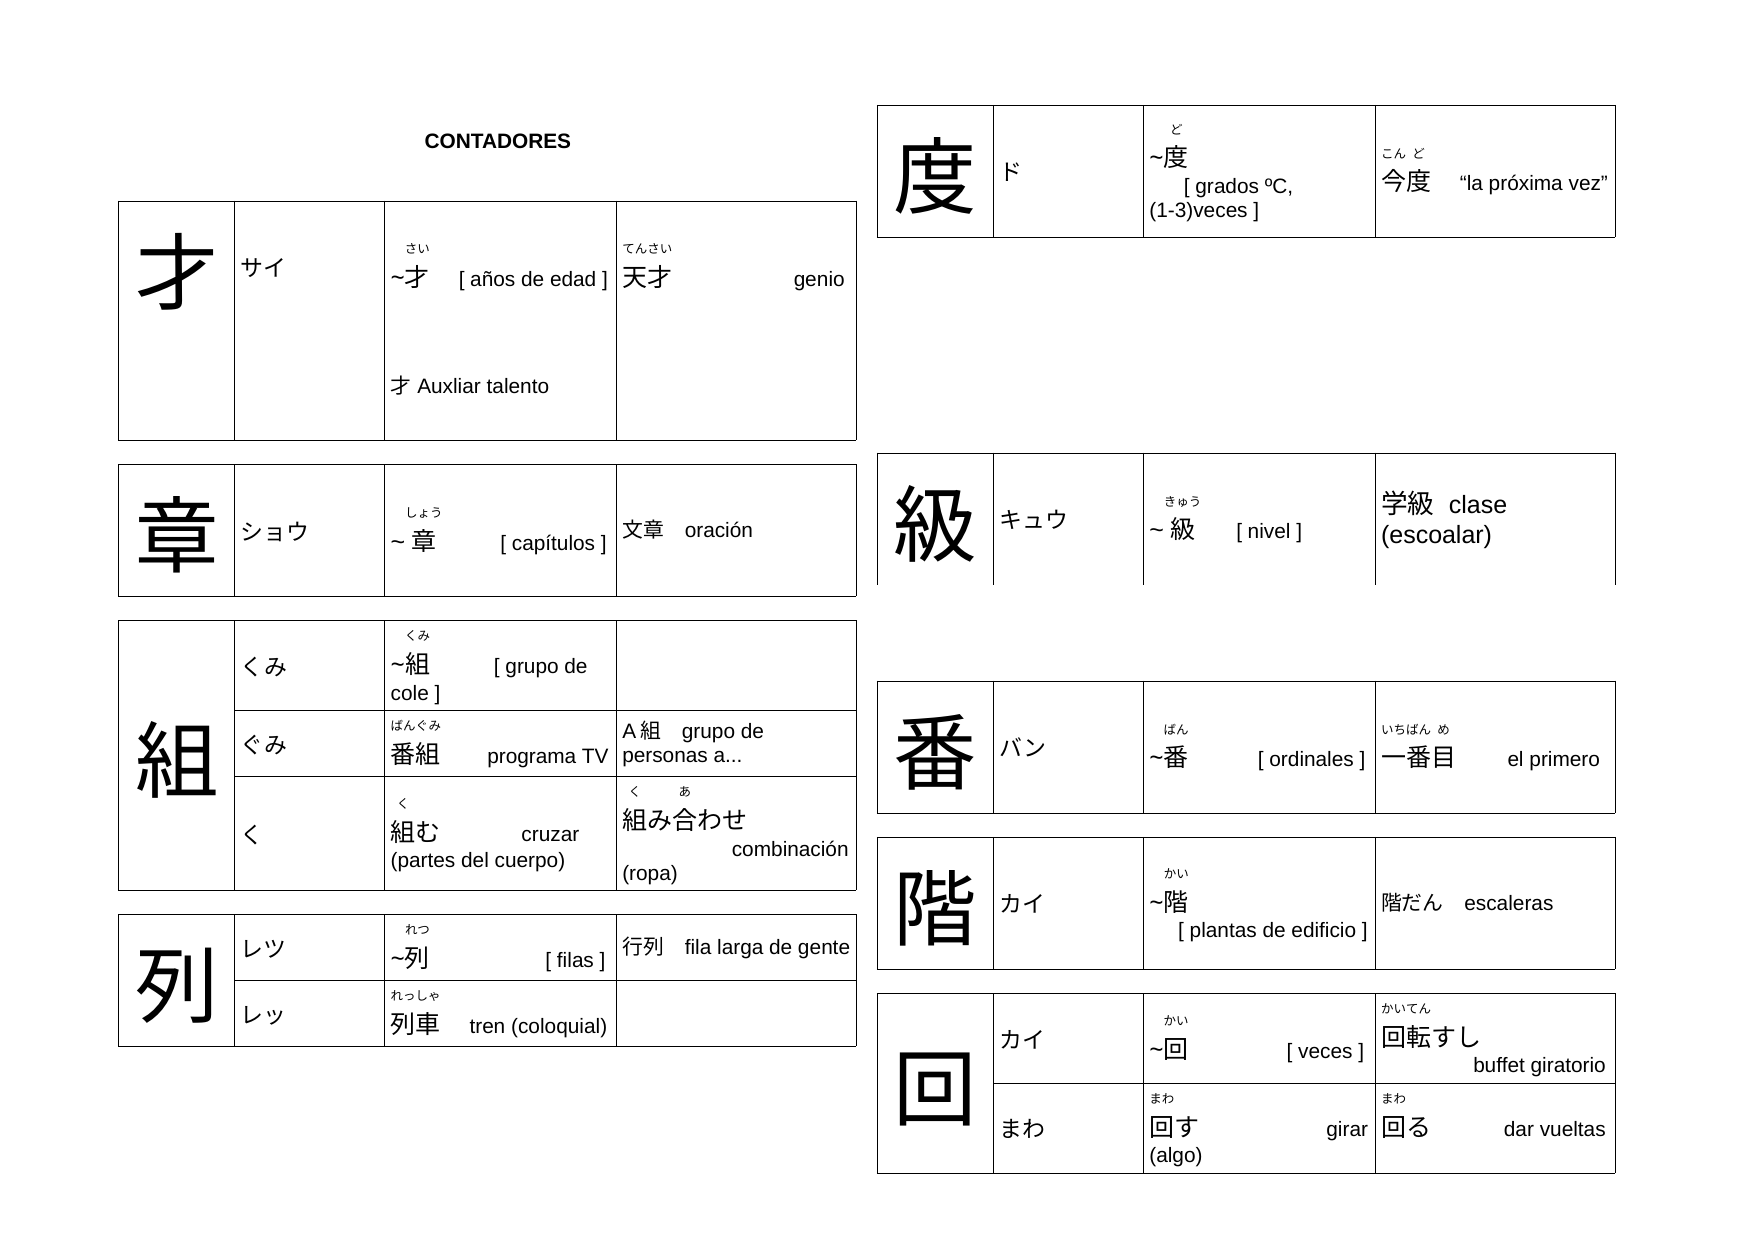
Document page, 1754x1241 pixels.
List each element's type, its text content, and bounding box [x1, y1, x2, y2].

table_header 一いち番ばん目め el primero [1376, 682, 1615, 813]
table_header ~階かい [ plantas de edificio ] [1144, 838, 1375, 969]
table_header ~才さい [ años de edad ] [385, 202, 616, 333]
table_header ~回かい [ veces ] [1144, 994, 1375, 1083]
table_header ~章しょう [ capítulos ] [385, 465, 616, 596]
table_header 天てん才さい genio [617, 202, 856, 333]
table_header 回 [878, 994, 993, 1173]
table_header 回かい転てんすし buffet giratorio [1376, 994, 1615, 1083]
table_cell 回まわる dar vueltas [1376, 1084, 1615, 1173]
table_header 級 [878, 454, 993, 585]
table_header カイ [994, 838, 1143, 969]
table_header ~組くみ [ grupo de cole ] [385, 621, 616, 710]
table_cell 組くみ合あわせ combinación (ropa) [617, 777, 856, 890]
table_header 階 [878, 838, 993, 969]
table_cell 番ばん組ぐみ programa TV [385, 711, 616, 776]
table_cell 列れっ車しゃ tren (coloquial) [385, 981, 616, 1046]
table_header 組 [119, 621, 234, 890]
table_cell [119, 333, 234, 440]
table_header ~度ど [ grados ºC, (1-3)veces ] [1144, 106, 1375, 237]
table_header ~列れつ [ filas ] [385, 915, 616, 980]
table_header 階だん escaleras [1376, 838, 1615, 969]
table_header レツ [235, 915, 384, 980]
table_header くみ [235, 621, 384, 710]
table_header [617, 621, 856, 710]
table_header キュウ [994, 454, 1143, 585]
table_header 文章 oración [617, 465, 856, 596]
table_cell レッ [235, 981, 384, 1046]
table_cell [235, 333, 384, 440]
table_header 章 [119, 465, 234, 596]
table_cell く [235, 777, 384, 890]
table_header バン [994, 682, 1143, 813]
table_cell ぐみ [235, 711, 384, 776]
table_header ~番ばん [ ordinales ] [1144, 682, 1375, 813]
table_cell 組くむ cruzar (partes del cuerpo) [385, 777, 616, 890]
table_cell [617, 333, 856, 440]
table_header 度 [878, 106, 993, 237]
table_cell 才 Auxliar talento [385, 333, 616, 440]
table_header 今こん度ど “la próxima vez” [1376, 106, 1615, 237]
table_header ショウ [235, 465, 384, 596]
table_cell [617, 981, 856, 1046]
table_header 行列 fila larga de gente [617, 915, 856, 980]
table_header ド [994, 106, 1143, 237]
table_header 列 [119, 915, 234, 1046]
text CONTADORES [118, 129, 877, 153]
table_header サイ [235, 202, 384, 333]
table_cell まわ [994, 1084, 1143, 1173]
table_cell A組 grupo de personas a... [617, 711, 856, 776]
table_cell 回まわす girar (algo) [1144, 1084, 1375, 1173]
table_header カイ [994, 994, 1143, 1083]
table_header 才 [119, 202, 234, 333]
table_header 番 [878, 682, 993, 813]
table_header 学級 clase (escoalar) [1376, 454, 1615, 585]
table_header ~級きゅう [ nivel ] [1144, 454, 1375, 585]
